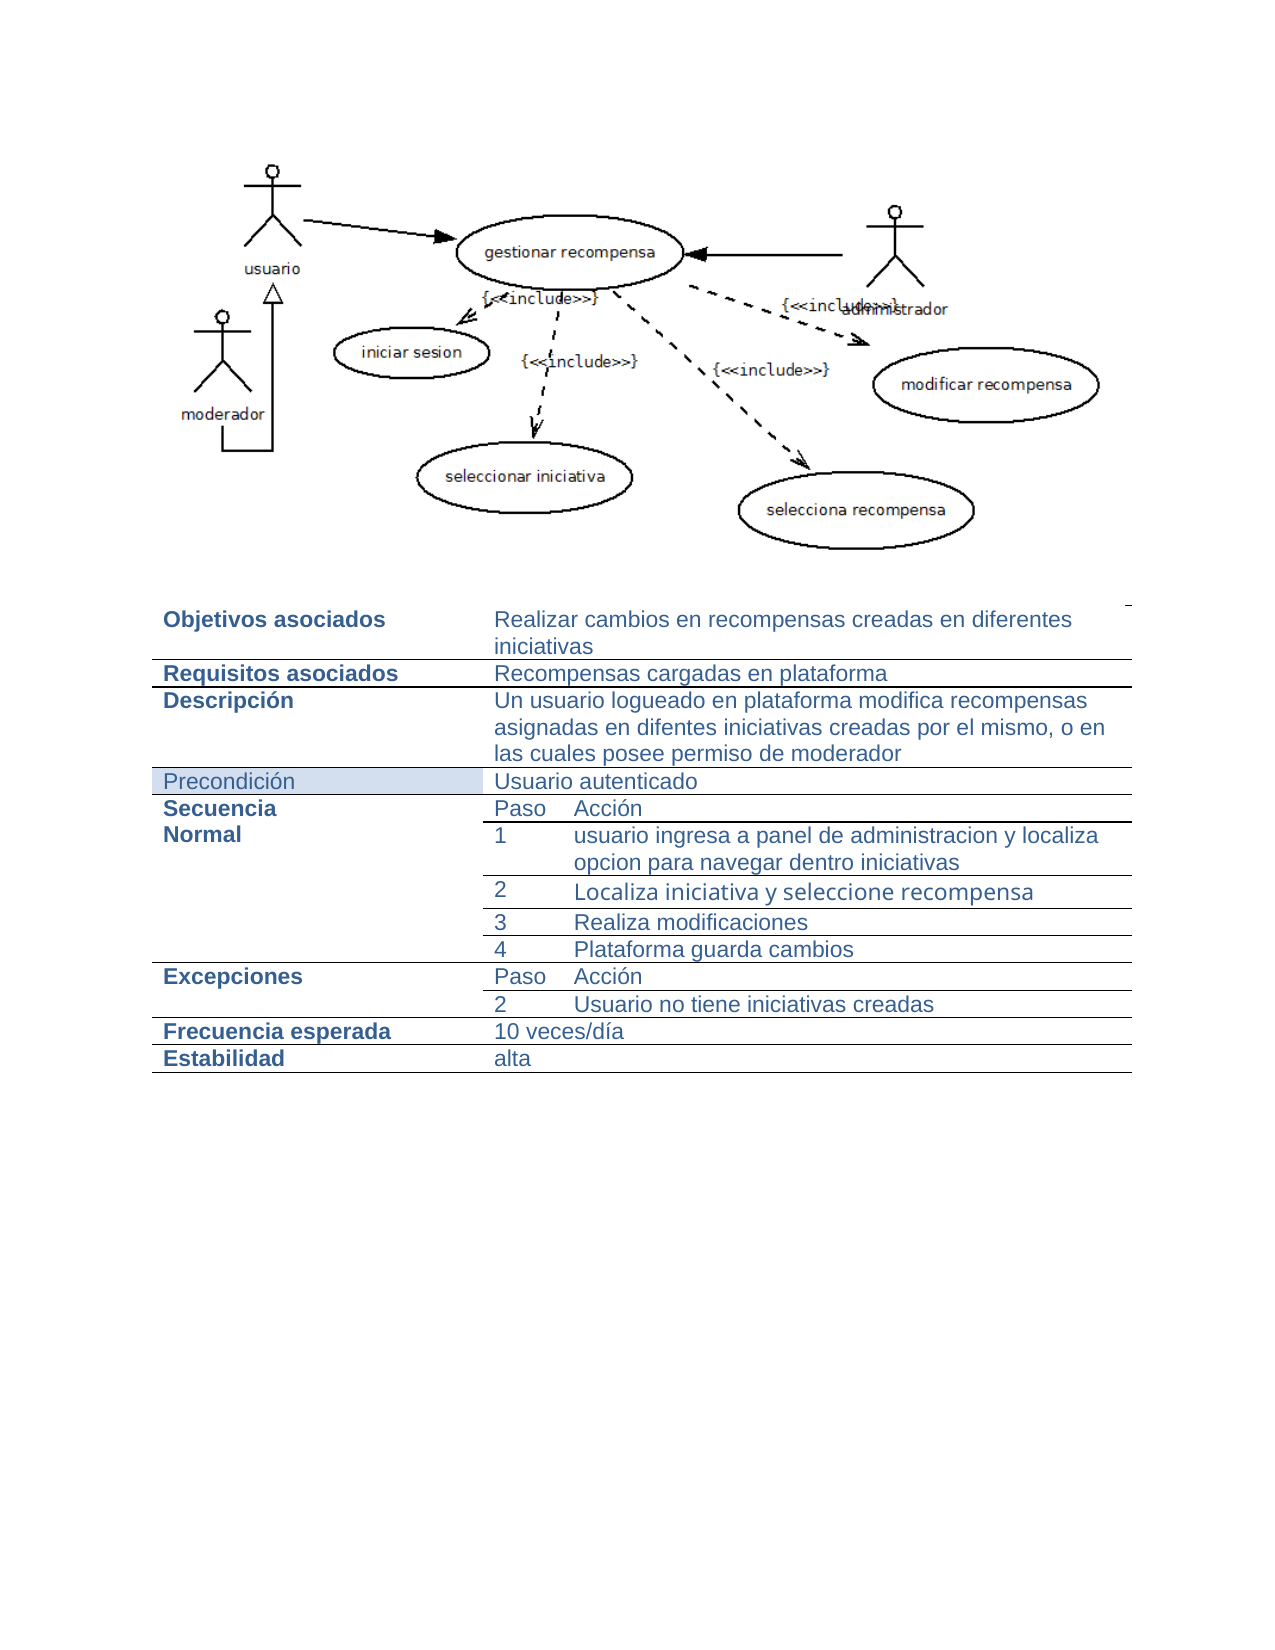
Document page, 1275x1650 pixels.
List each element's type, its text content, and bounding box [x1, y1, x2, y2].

table_cell 2 [483, 876, 562, 907]
table_cell 2 [483, 991, 562, 1017]
table_cell Usuario no tiene iniciativas creadas [563, 991, 1132, 1017]
table_cell Requisitos asociados [152, 660, 483, 686]
table_cell 4 [483, 936, 562, 962]
table_cell Paso [483, 963, 562, 989]
table_cell 3 [483, 909, 562, 935]
table_cell Objetivos asociados [152, 606, 483, 659]
table_cell Frecuencia esperada [152, 1018, 483, 1044]
table_cell Un usuario logueado en plataforma modifica recompensas asignadas en difentes iniciativas creadas por el mismo, o en las cuales posee permiso de moderador [483, 688, 1132, 767]
table_cell Secuencia Normal [152, 795, 483, 962]
table_cell Descripción [152, 688, 483, 767]
table_cell Localiza iniciativa y seleccione recompensa [563, 876, 1132, 907]
table_cell alta [483, 1045, 1132, 1072]
table_cell Realizar cambios en recompensas creadas en diferentes iniciativas [483, 606, 1132, 659]
table_cell usuario ingresa a panel de administracion y localiza opcion para navegar dentro iniciativas [563, 823, 1132, 875]
table_cell Recompensas cargadas en plataforma [483, 660, 1132, 686]
table_cell Estabilidad [152, 1045, 483, 1072]
table_cell Usuario autenticado [483, 768, 1132, 794]
table_cell 1 [483, 823, 562, 875]
table_cell Acción [563, 795, 1132, 821]
table_cell 10 veces/día [483, 1018, 1132, 1044]
picture [150, 150, 1125, 606]
table_cell Realiza modificaciones [563, 909, 1132, 935]
table_cell Plataforma guarda cambios [563, 936, 1132, 962]
table_cell Excepciones [152, 963, 483, 1017]
table_cell Acción [563, 963, 1132, 989]
table_cell Paso [483, 795, 562, 821]
table_cell Precondición [152, 768, 483, 794]
